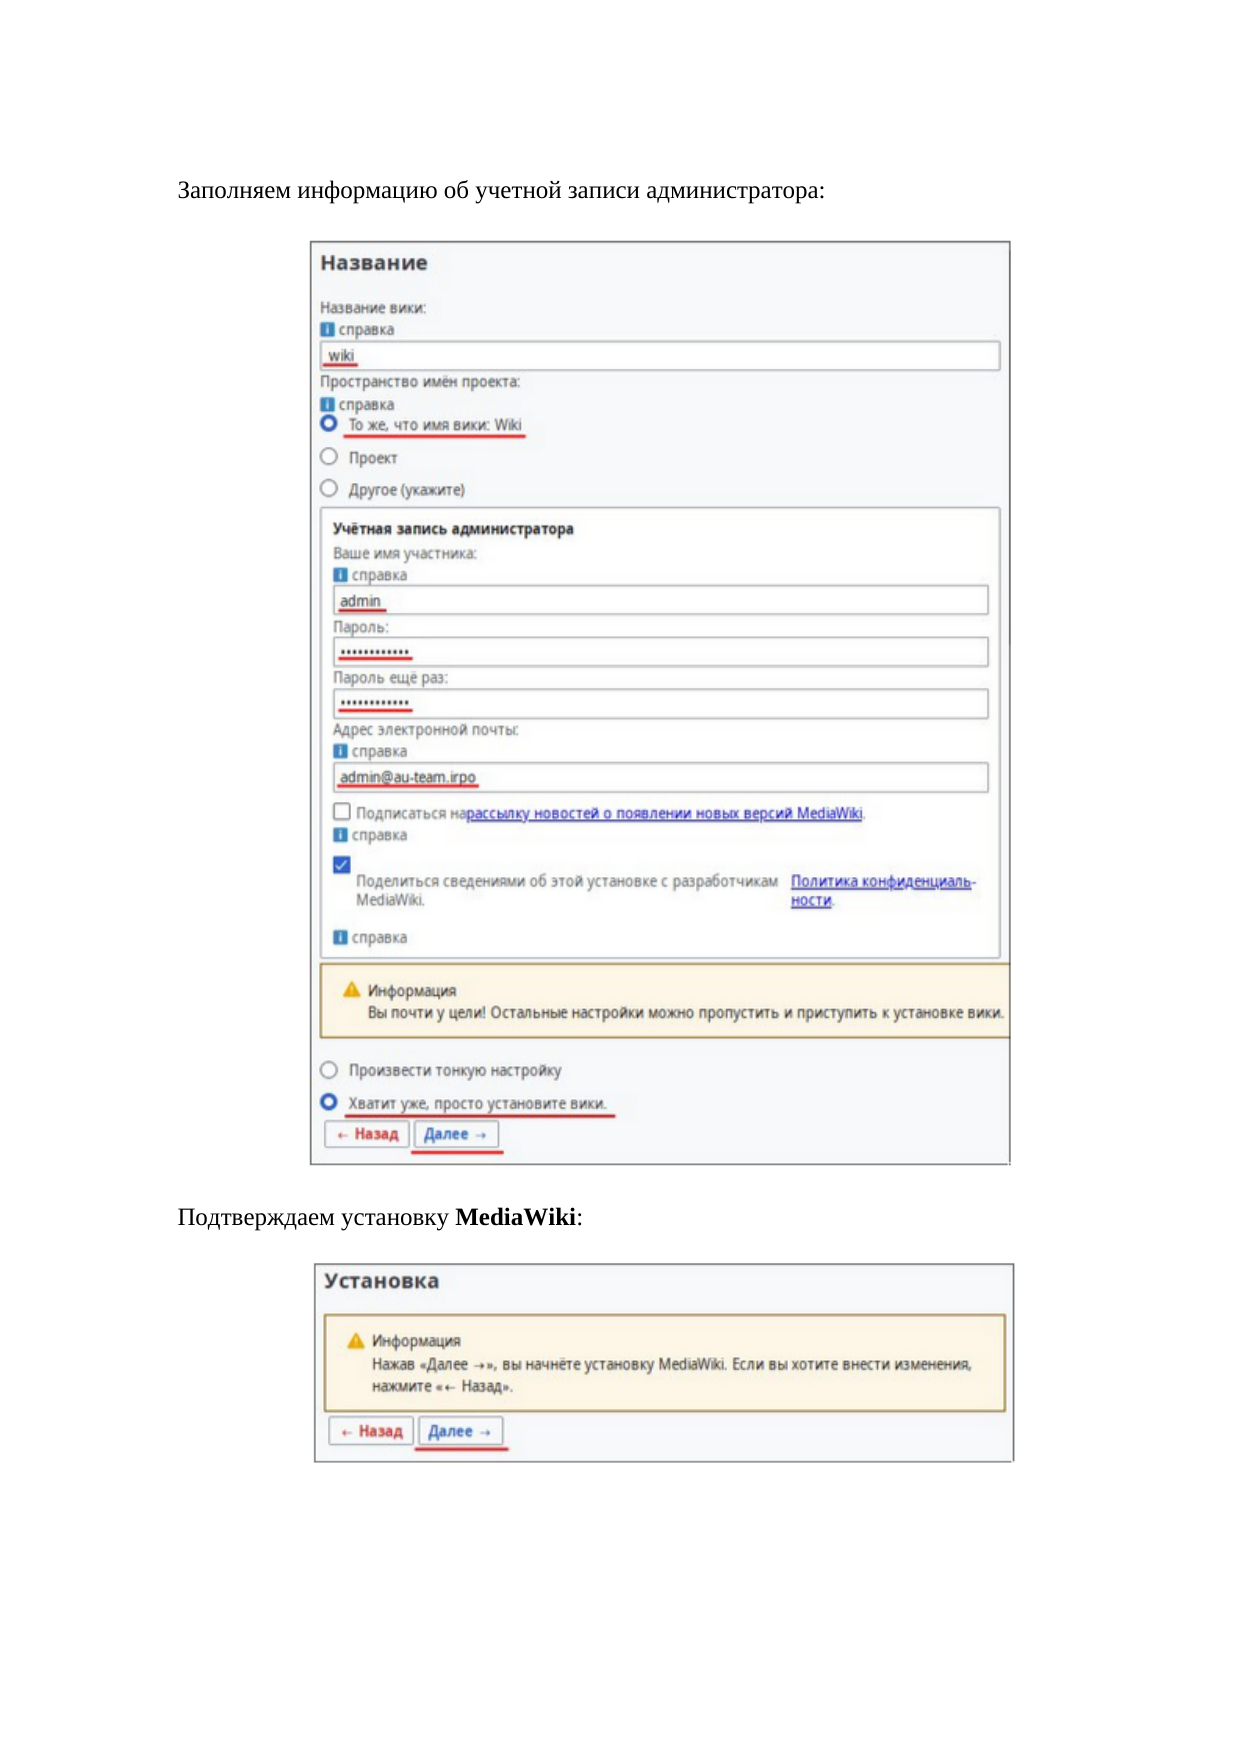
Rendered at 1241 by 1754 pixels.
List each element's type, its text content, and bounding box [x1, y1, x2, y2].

text Подтверждаем установку MediaWiki: [177, 1202, 1152, 1231]
text Заполняем информацию об учетной записи администратора: [177, 175, 1152, 204]
